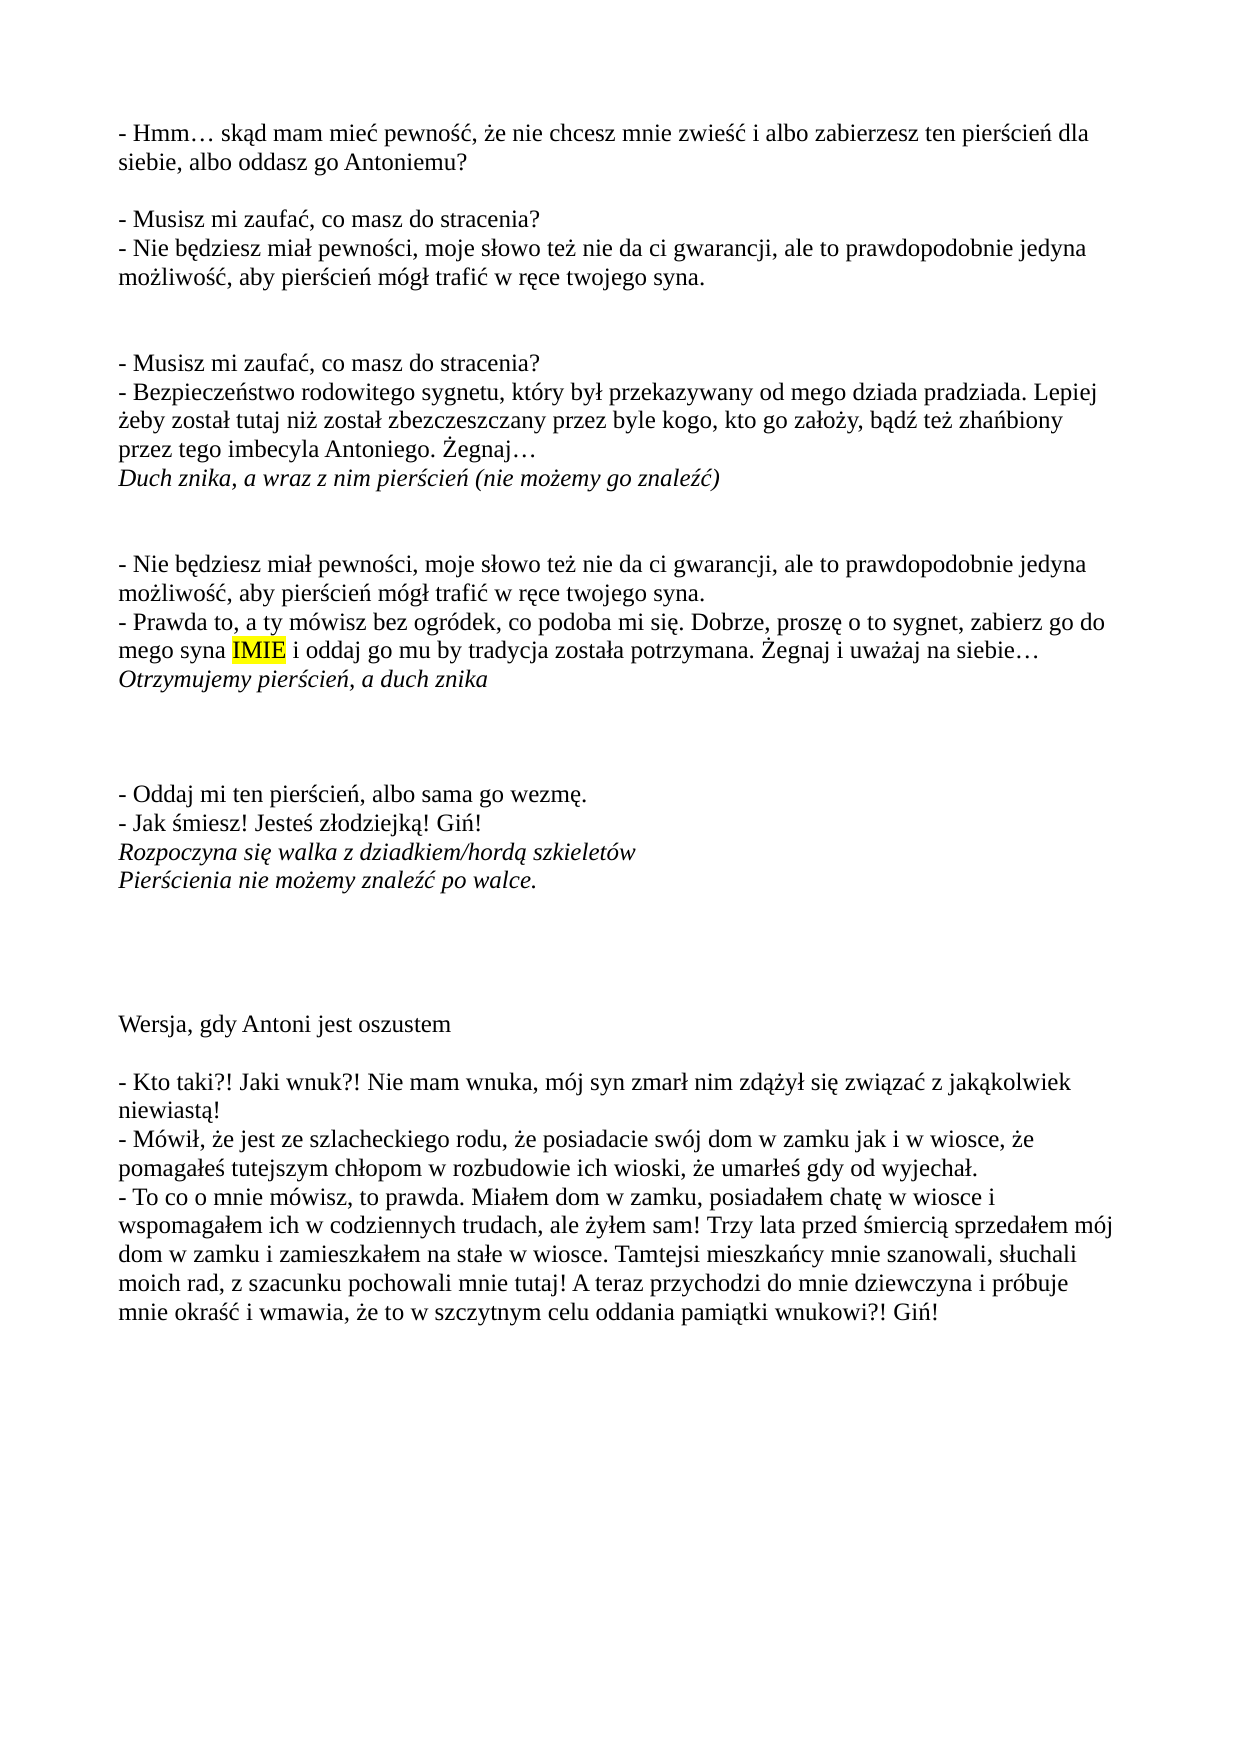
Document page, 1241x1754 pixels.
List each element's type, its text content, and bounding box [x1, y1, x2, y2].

text - Prawda to, a ty mówisz bez ogródek, co podoba mi się. Dobrze, proszę o to sygnet, zabierz go do mego syna IMIE i oddaj go mu by tradycja została potrzymana. Żegnaj i uważaj na siebie… [118, 607, 1122, 664]
text Otrzymujemy pierścień, a duch znika [118, 664, 1122, 693]
text - Nie będziesz miał pewności, moje słowo też nie da ci gwarancji, ale to prawdopodobnie jedyna możliwość, aby pierścień mógł trafić w ręce twojego syna. [118, 233, 1122, 291]
text - Musisz mi zaufać, co masz do stracenia? [118, 204, 1122, 233]
text - Hmm… skąd mam mieć pewność, że nie chcesz mnie zwieść i albo zabierzesz ten pierścień dla siebie, albo oddasz go Antoniemu? [118, 118, 1122, 176]
text - Jak śmiesz! Jesteś złodziejką! Giń! [118, 808, 1122, 837]
text - To co o mnie mówisz, to prawda. Miałem dom w zamku, posiadałem chatę w wiosce i wspomagałem ich w codziennych trudach, ale żyłem sam! Trzy lata przed śmiercią sprzedałem mój dom w zamku i zamieszkałem na stałe w wiosce. Tamtejsi mieszkańcy mnie szanowali, słuchali moich rad, z szacunku pochowali mnie tutaj! A teraz przychodzi do mnie dziewczyna i próbuje mnie okraść i wmawia, że to w szczytnym celu oddania pamiątki wnukowi?! Giń! [118, 1182, 1122, 1326]
text Pierścienia nie możemy znaleźć po walce. [118, 866, 1122, 894]
text - Nie będziesz miał pewności, moje słowo też nie da ci gwarancji, ale to prawdopodobnie jedyna możliwość, aby pierścień mógł trafić w ręce twojego syna. [118, 549, 1122, 607]
text - Bezpieczeństwo rodowitego sygnetu, który był przekazywany od mego dziada pradziada. Lepiej żeby został tutaj niż został zbezczeszczany przez byle kogo, kto go założy, bądź też zhańbiony przez tego imbecyla Antoniego. Żegnaj… [118, 377, 1122, 463]
text - Mówił, że jest ze szlacheckiego rodu, że posiadacie swój dom w zamku jak i w wiosce, że pomagałeś tutejszym chłopom w rozbudowie ich wioski, że umarłeś gdy od wyjechał. [118, 1124, 1122, 1182]
text Rozpoczyna się walka z dziadkiem/hordą szkieletów [118, 837, 1122, 866]
text - Musisz mi zaufać, co masz do stracenia? [118, 348, 1122, 377]
text Duch znika, a wraz z nim pierścień (nie możemy go znaleźć) [118, 463, 1122, 492]
text - Oddaj mi ten pierścień, albo sama go wezmę. [118, 779, 1122, 808]
text - Kto taki?! Jaki wnuk?! Nie mam wnuka, mój syn zmarł nim zdążył się związać z jakąkolwiek niewiastą! [118, 1067, 1122, 1124]
text Wersja, gdy Antoni jest oszustem [118, 1009, 1122, 1038]
